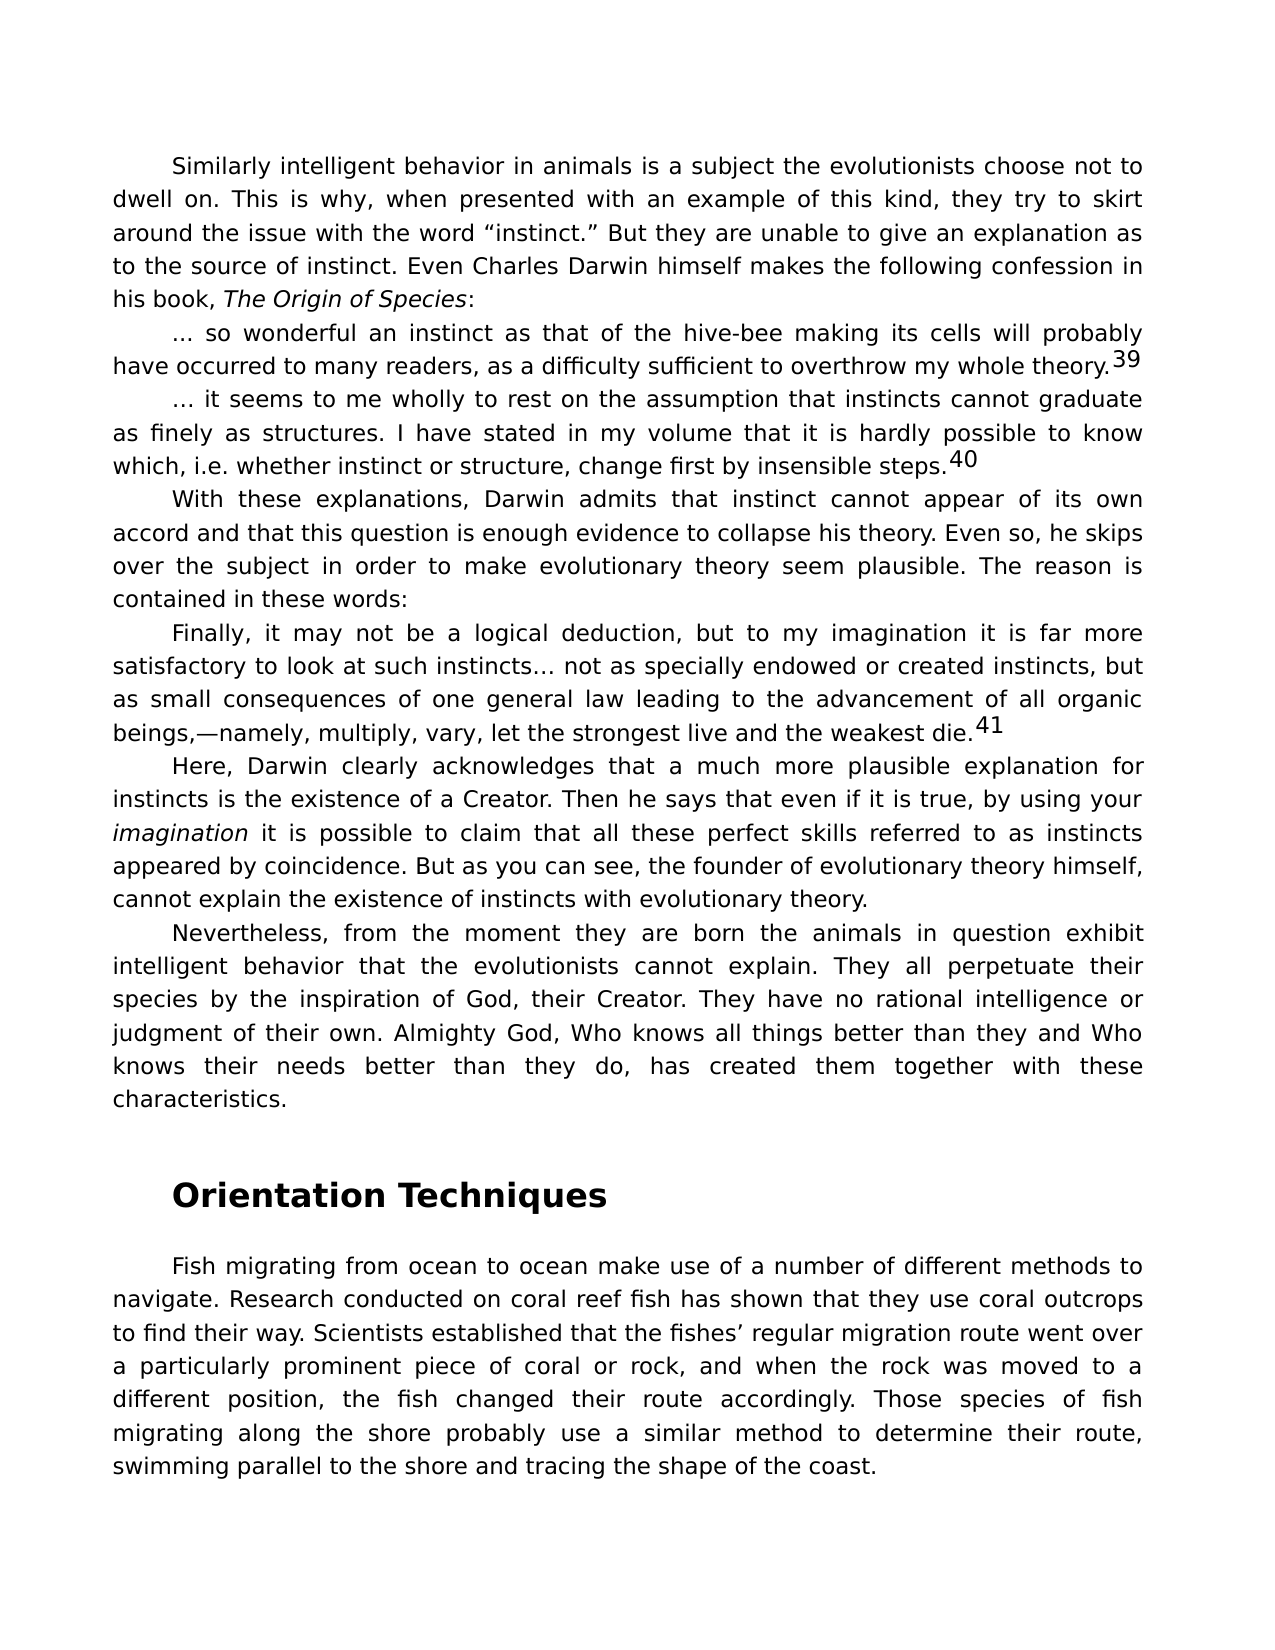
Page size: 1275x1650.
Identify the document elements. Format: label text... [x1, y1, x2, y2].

text Fish migrating from ocean to ocean make use of a number of different methods to navigate. Research conducted on coral reef fish has shown that they use coral outcrops to find their way. Scientists established that the fishes’ regular migration route went over a particularly prominent piece of coral or rock, and when the rock was moved to a different position, the fish changed their route accordingly. Those species of fish migrating along the shore probably use a similar method to determine their route, swimming parallel to the shore and tracing the shape of the coast. [112, 1248, 1145, 1481]
text Orientation Techniques [112, 1181, 1145, 1214]
text Here, Darwin clearly acknowledges that a much more plausible explanation for instincts is the existence of a Creator. Then he says that even if it is true, by using your imagination it is possible to claim that all these perfect skills referred to as instincts appeared by coincidence. But as you can see, the founder of evolutionary theory himself, cannot explain the existence of instincts with evolutionary theory. [112, 748, 1145, 914]
text Finally, it may not be a logical deduction, but to my imagination it is far more satisfactory to look at such instincts… not as specially endowed or created instincts, but as small consequences of one general law leading to the advancement of all organic beings,—namely, multiply, vary, let the strongest live and the weakest die.41 [112, 614, 1145, 748]
text Similarly intelligent behavior in animals is a subject the evolutionists choose not to dwell on. This is why, when presented with an example of this kind, they try to skirt around the issue with the word “instinct.” But they are unable to give an explanation as to the source of instinct. Even Charles Darwin himself makes the following confession in his book, The Origin of Species: [112, 148, 1145, 314]
text ... so wonderful an instinct as that of the hive-bee making its cells will probably have occurred to many readers, as a difficulty sufficient to overthrow my whole theory.39 [112, 314, 1145, 381]
text … it seems to me wholly to rest on the assumption that instincts cannot graduate as finely as structures. I have stated in my volume that it is hardly possible to know which, i.e. whether instinct or structure, change first by insensible steps.40 [112, 381, 1145, 481]
text Nevertheless, from the moment they are born the animals in question exhibit intelligent behavior that the evolutionists cannot explain. They all perpetuate their species by the inspiration of God, their Creator. They have no rational intelligence or judgment of their own. Almighty God, Who knows all things better than they and Who knows their needs better than they do, has created them together with these characteristics. [112, 914, 1145, 1114]
text With these explanations, Darwin admits that instinct cannot appear of its own accord and that this question is enough evidence to collapse his theory. Even so, he skips over the subject in order to make evolutionary theory seem plausible. The reason is contained in these words: [112, 481, 1145, 614]
